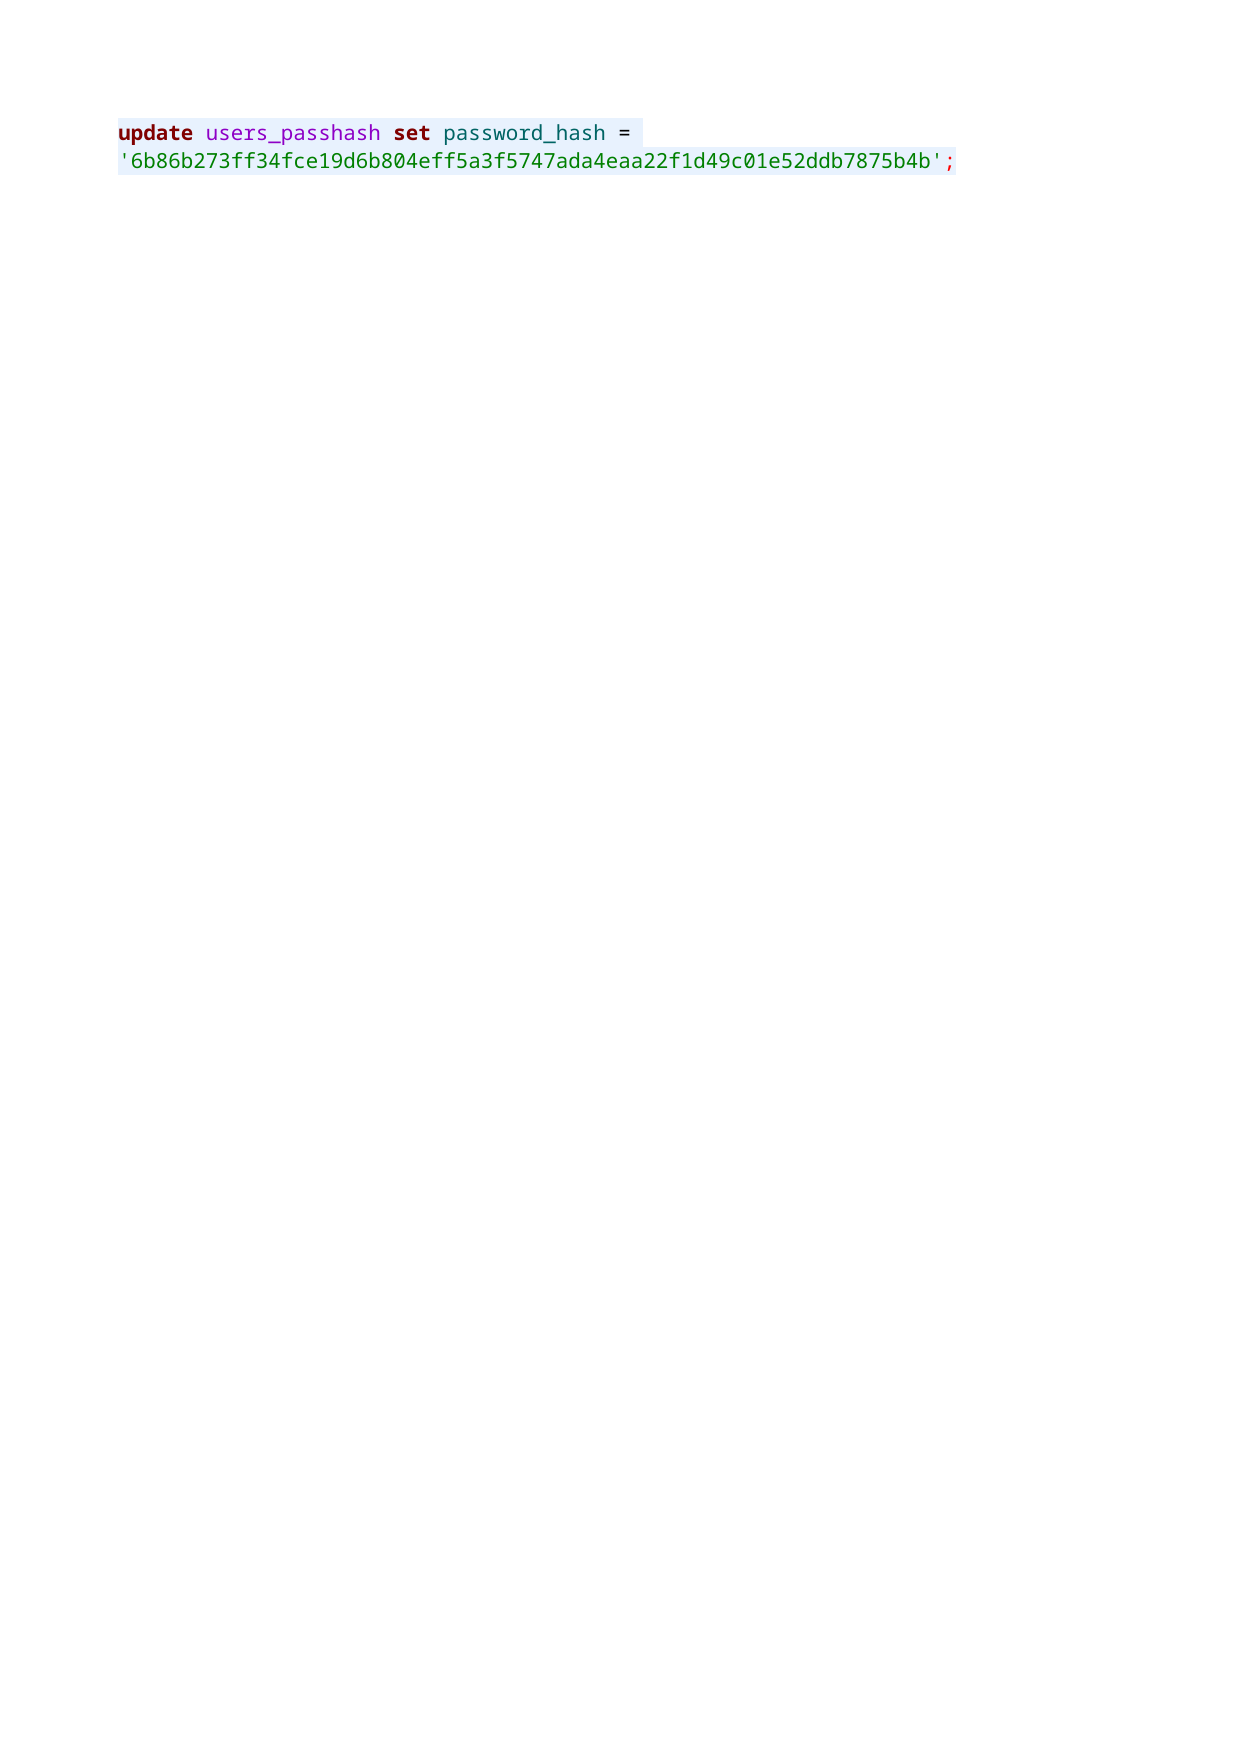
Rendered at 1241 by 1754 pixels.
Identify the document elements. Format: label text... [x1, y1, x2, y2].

text update users_passhash set password_hash = '6b86b273ff34fce19d6b804eff5a3f5747ada4eaa22f1d49c01e52ddb7875b4b'; [118, 118, 1122, 175]
